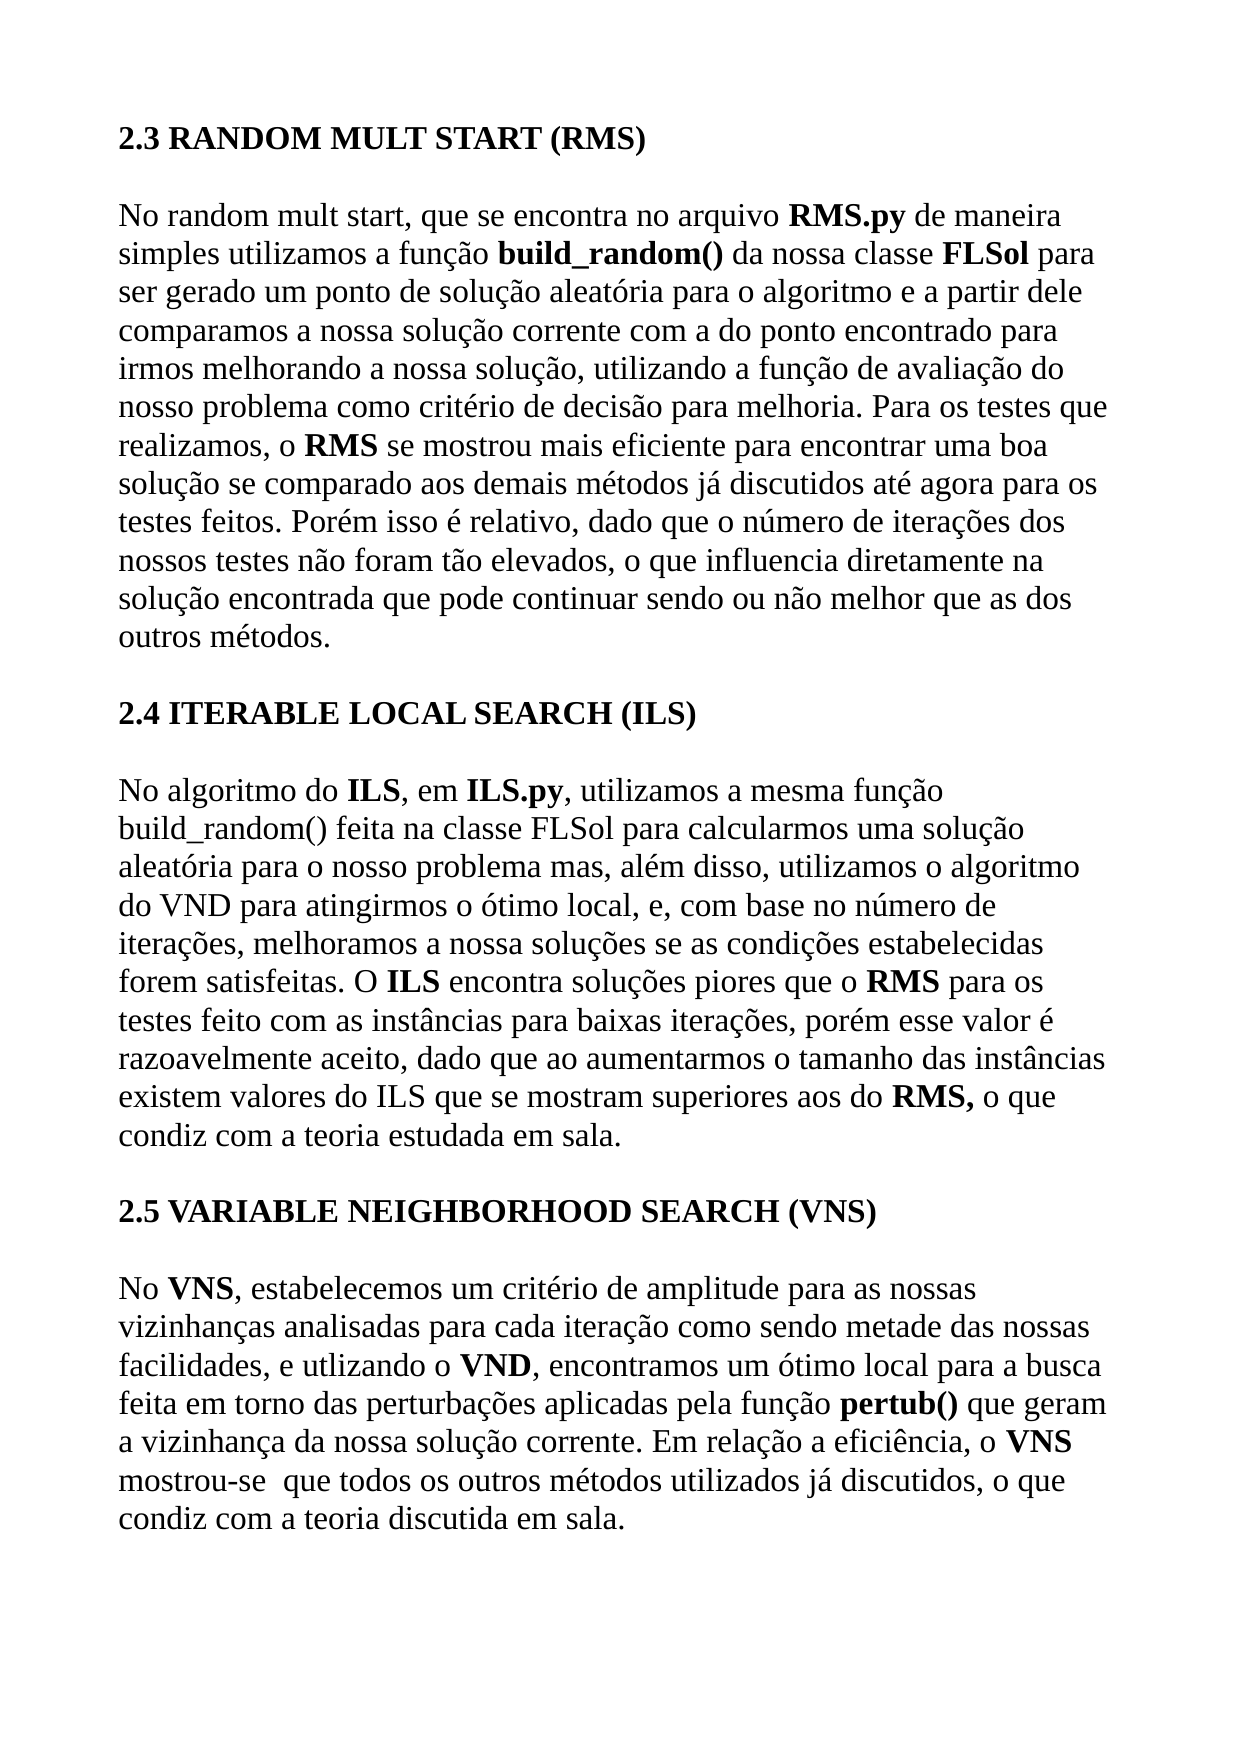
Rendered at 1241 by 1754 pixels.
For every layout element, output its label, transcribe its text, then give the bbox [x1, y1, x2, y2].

text No random mult start, que se encontra no arquivo RMS.py de maneira simples utilizamos a função build_random() da nossa classe FLSol para ser gerado um ponto de solução aleatória para o algoritmo e a partir dele comparamos a nossa solução corrente com a do ponto encontrado para irmos melhorando a nossa solução, utilizando a função de avaliação do nosso problema como critério de decisão para melhoria. Para os testes que realizamos, o RMS se mostrou mais eficiente para encontrar uma boa solução se comparado aos demais métodos já discutidos até agora para os testes feitos. Porém isso é relativo, dado que o número de iterações dos nossos testes não foram tão elevados, o que influencia diretamente na solução encontrada que pode continuar sendo ou não melhor que as dos outros métodos. [118, 195, 1122, 655]
text 2.3 RANDOM MULT START (RMS) [118, 118, 1122, 156]
text mostrou-se que todos os outros métodos utilizados já discutidos, o que condiz com a teoria discutida em sala. [118, 1460, 1122, 1536]
text 2.4 ITERABLE LOCAL SEARCH (ILS) [118, 693, 1122, 731]
text No VNS, estabelecemos um critério de amplitude para as nossas vizinhanças analisadas para cada iteração como sendo metade das nossas facilidades, e utlizando o VND, encontramos um ótimo local para a busca feita em torno das perturbações aplicadas pela função pertub() que geram a vizinhança da nossa solução corrente. Em relação a eficiência, o VNS [118, 1268, 1122, 1460]
text No algoritmo do ILS, em ILS.py, utilizamos a mesma função build_random() feita na classe FLSol para calcularmos uma solução aleatória para o nosso problema mas, além disso, utilizamos o algoritmo do VND para atingirmos o ótimo local, e, com base no número de iterações, melhoramos a nossa soluções se as condições estabelecidas forem satisfeitas. O ILS encontra soluções piores que o RMS para os testes feito com as instâncias para baixas iterações, porém esse valor é razoavelmente aceito, dado que ao aumentarmos o tamanho das instâncias existem valores do ILS que se mostram superiores aos do RMS, o que condiz com a teoria estudada em sala. [118, 770, 1122, 1153]
text 2.5 VARIABLE NEIGHBORHOOD SEARCH (VNS) [118, 1191, 1122, 1230]
